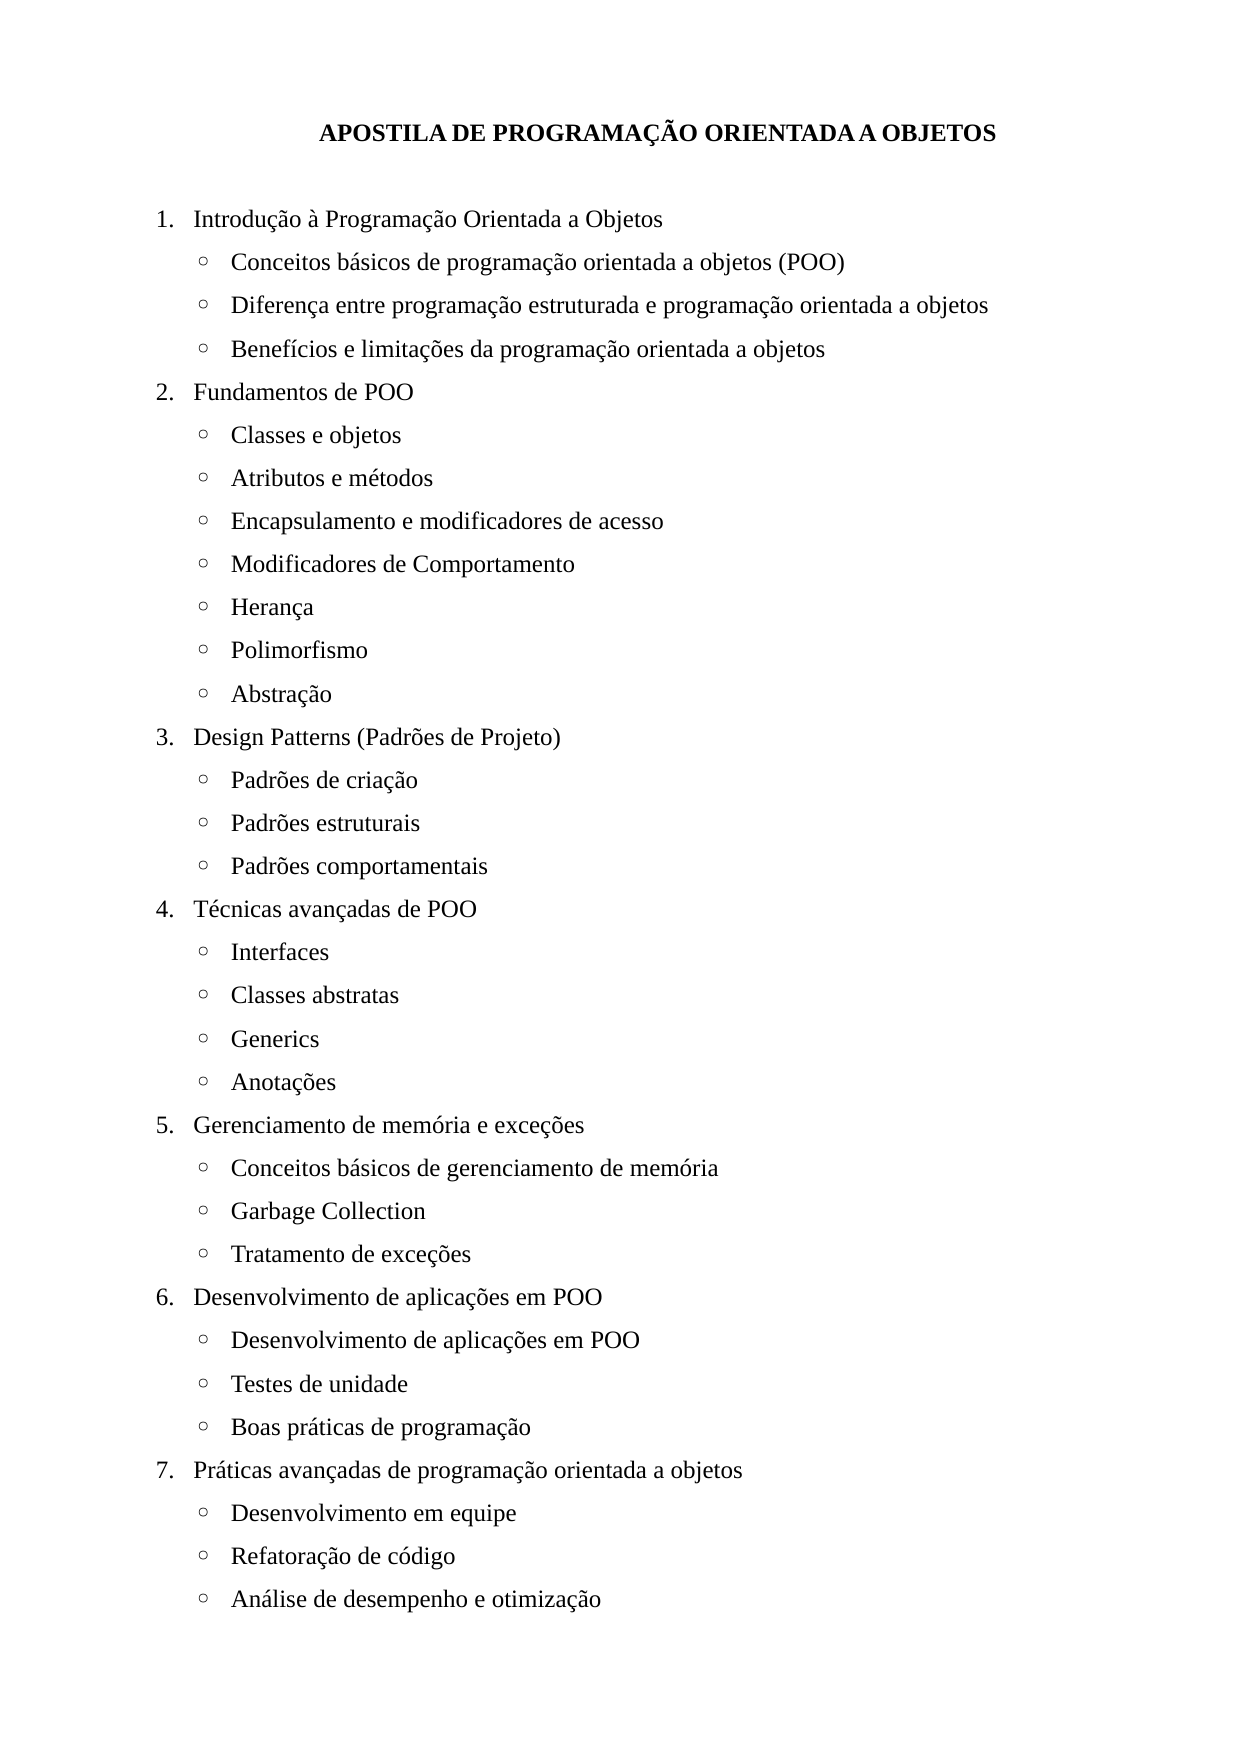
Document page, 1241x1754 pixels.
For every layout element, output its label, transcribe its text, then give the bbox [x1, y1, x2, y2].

list Padrões estruturais [193, 808, 1122, 837]
list Diferença entre programação estruturada e programação orientada a objetos [193, 291, 1122, 319]
list Desenvolvimento de aplicações em POO [156, 1282, 1122, 1311]
list Anotações [193, 1067, 1122, 1096]
list Gerenciamento de memória e exceções [156, 1110, 1122, 1139]
list Atributos e métodos [193, 463, 1122, 492]
list Refatoração de código [193, 1541, 1122, 1570]
list Padrões comportamentais [193, 851, 1122, 880]
list Fundamentos de POO [156, 377, 1122, 406]
list Modificadores de Comportamento [193, 549, 1122, 578]
list Encapsulamento e modificadores de acesso [193, 506, 1122, 535]
list Benefícios e limitações da programação orientada a objetos [193, 334, 1122, 362]
list Garbage Collection [193, 1196, 1122, 1225]
list Generics [193, 1024, 1122, 1052]
list Tratamento de exceções [193, 1239, 1122, 1268]
list APOSTILA DE PROGRAMAÇÃO ORIENTADA A OBJETOS [156, 118, 1122, 147]
list Design Patterns (Padrões de Projeto) [156, 722, 1122, 751]
list Abstração [193, 679, 1122, 707]
list Interfaces [193, 937, 1122, 966]
list Boas práticas de programação [193, 1412, 1122, 1441]
list Polimorfismo [193, 636, 1122, 664]
list Conceitos básicos de programação orientada a objetos (POO) [193, 247, 1122, 276]
list Conceitos básicos de gerenciamento de memória [193, 1153, 1122, 1182]
list Práticas avançadas de programação orientada a objetos [156, 1455, 1122, 1484]
list Padrões de criação [193, 765, 1122, 794]
list Classes abstratas [193, 981, 1122, 1009]
list Técnicas avançadas de POO [156, 894, 1122, 923]
list Testes de unidade [193, 1369, 1122, 1397]
list Classes e objetos [193, 420, 1122, 449]
list Herança [193, 592, 1122, 621]
list Introdução à Programação Orientada a Objetos [156, 204, 1122, 233]
list Desenvolvimento de aplicações em POO [193, 1326, 1122, 1354]
list Desenvolvimento em equipe [193, 1498, 1122, 1527]
list Análise de desempenho e otimização [193, 1584, 1122, 1613]
